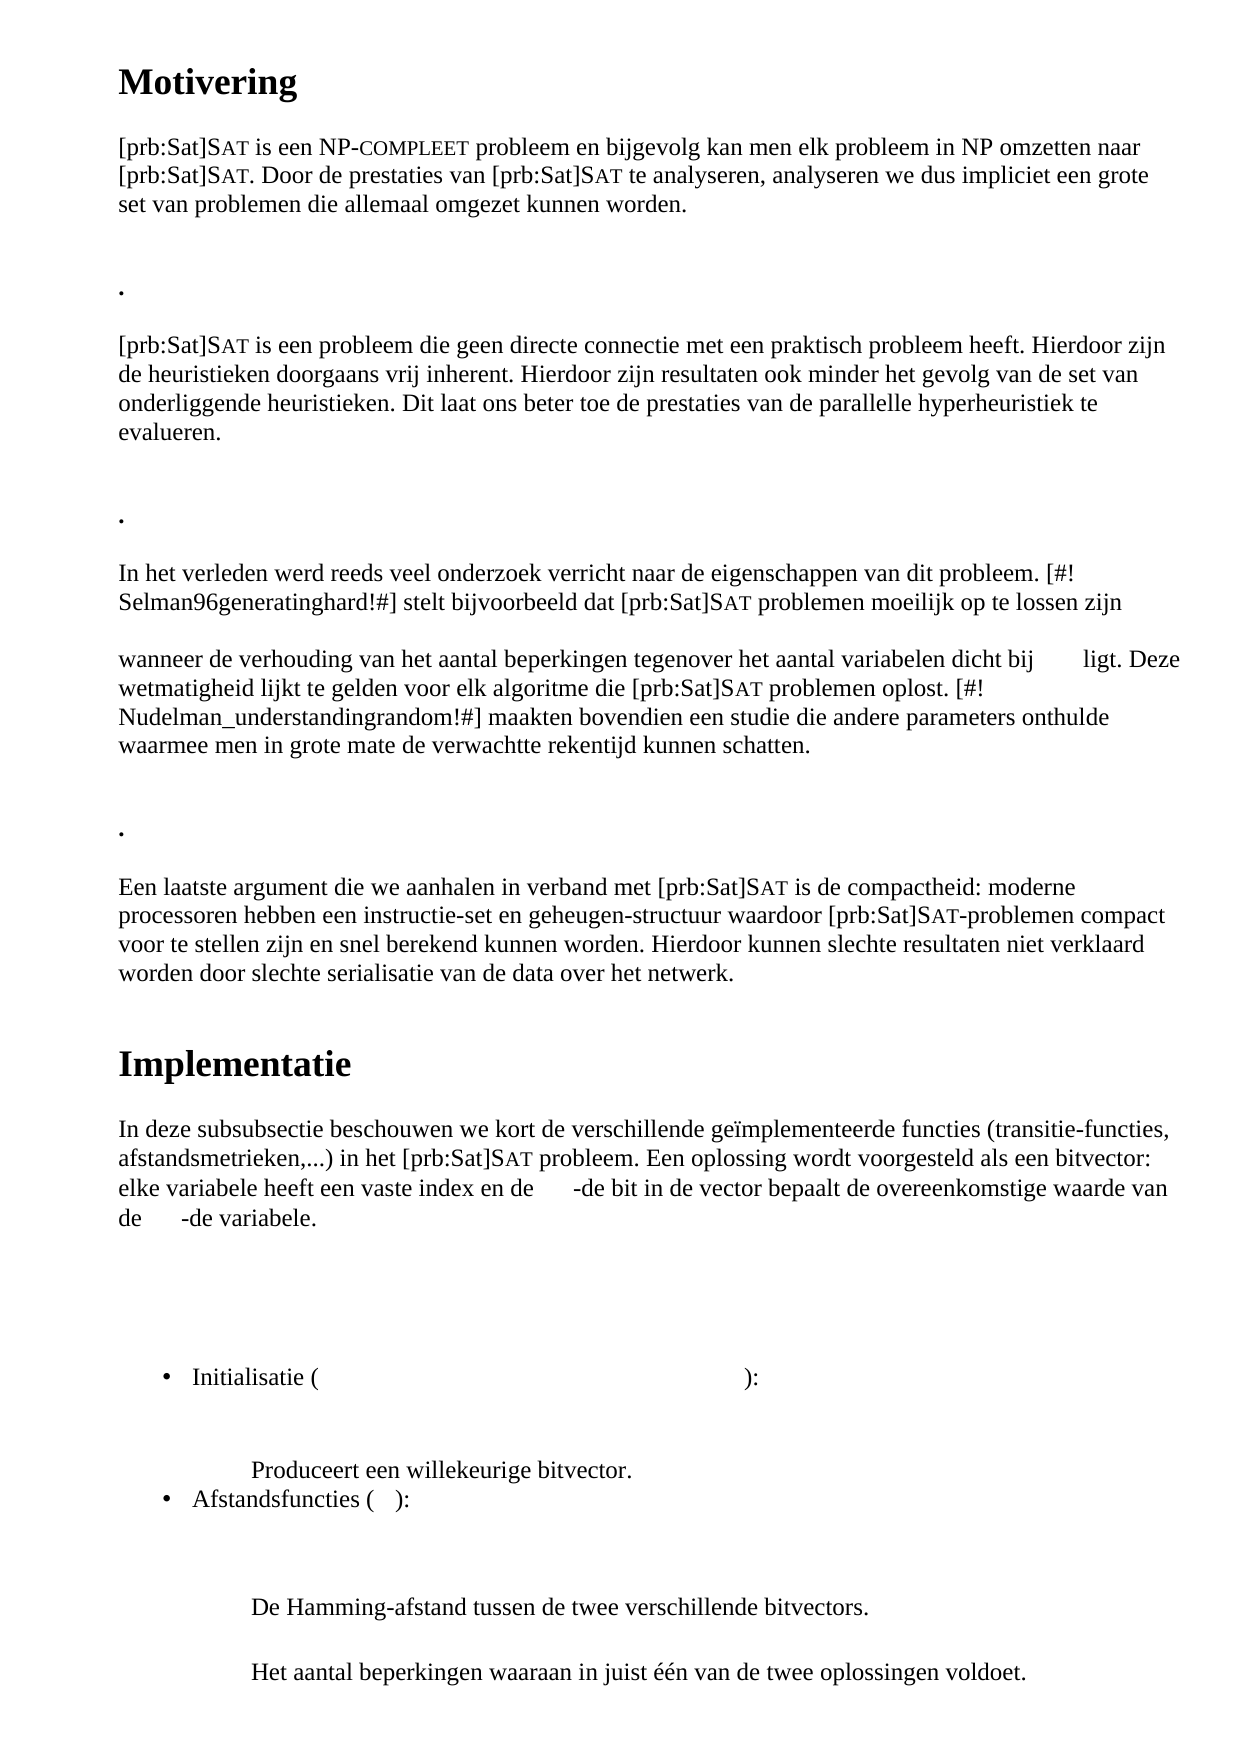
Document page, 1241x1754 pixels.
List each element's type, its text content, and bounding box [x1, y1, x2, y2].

text [prb:Sat]SAT is een probleem die geen directe connectie met een praktisch probleem heeft. Hierdoor zijn de heuristieken doorgaans vrij inherent. Hierdoor zijn resultaten ook minder het gevolg van de set van onderliggende heuristieken. Dit laat ons beter toe de prestaties van de parallelle hyperheuristiek te evalueren. [118, 331, 1181, 446]
subtitle . [118, 272, 1181, 301]
list Initialisatie (): [162, 1262, 1181, 1391]
text In deze subsubsectie beschouwen we kort de verschillende geïmplementeerde functies (transitie-functies, afstandsmetrieken,...) in het [prb:Sat]SAT probleem. Een oplossing wordt voorgesteld als een bitvector: elke variabele heeft een vaste index en de -de bit in de vector bepaalt de overeenkomstige waarde van de -de variabele. [118, 1114, 1181, 1232]
subtitle . [118, 813, 1181, 842]
subtitle Implementatie [118, 1041, 1181, 1084]
list De Hamming-afstand tussen de twee verschillende bitvectors. [221, 1592, 1181, 1621]
list Produceert een willekeurige bitvector. [221, 1455, 1181, 1484]
text [prb:Sat]SAT is een NP-COMPLEET probleem en bijgevolg kan men elk probleem in NP omzetten naar [prb:Sat]SAT. Door de prestaties van [prb:Sat]SAT te analyseren, analyseren we dus impliciet een grote set van problemen die allemaal omgezet kunnen worden. [118, 132, 1181, 218]
subtitle . [118, 500, 1181, 529]
list Afstandsfuncties (): [162, 1484, 1181, 1513]
list Het aantal beperkingen waaraan in juist één van de twee oplossingen voldoet. [221, 1657, 1181, 1686]
text In het verleden werd reeds veel onderzoek verricht naar de eigenschappen van dit probleem. [#!Selman96generatinghard!#] stelt bijvoorbeeld dat [prb:Sat]SAT problemen moeilijk op te lossen zijn wanneer de verhouding van het aantal beperkingen tegenover het aantal variabelen dicht bij ligt. Deze wetmatigheid lijkt te gelden voor elk algoritme die [prb:Sat]SAT problemen oplost. [#!Nudelman_understandingrandom!#] maakten bovendien een studie die andere parameters onthulde waarmee men in grote mate de verwachtte rekentijd kunnen schatten. [118, 558, 1181, 759]
subtitle Motivering [118, 59, 1181, 102]
text Een laatste argument die we aanhalen in verband met [prb:Sat]SAT is de compactheid: moderne processoren hebben een instructie-set en geheugen-structuur waardoor [prb:Sat]SAT-problemen compact voor te stellen zijn en snel berekend kunnen worden. Hierdoor kunnen slechte resultaten niet verklaard worden door slechte serialisatie van de data over het netwerk. [118, 872, 1181, 987]
